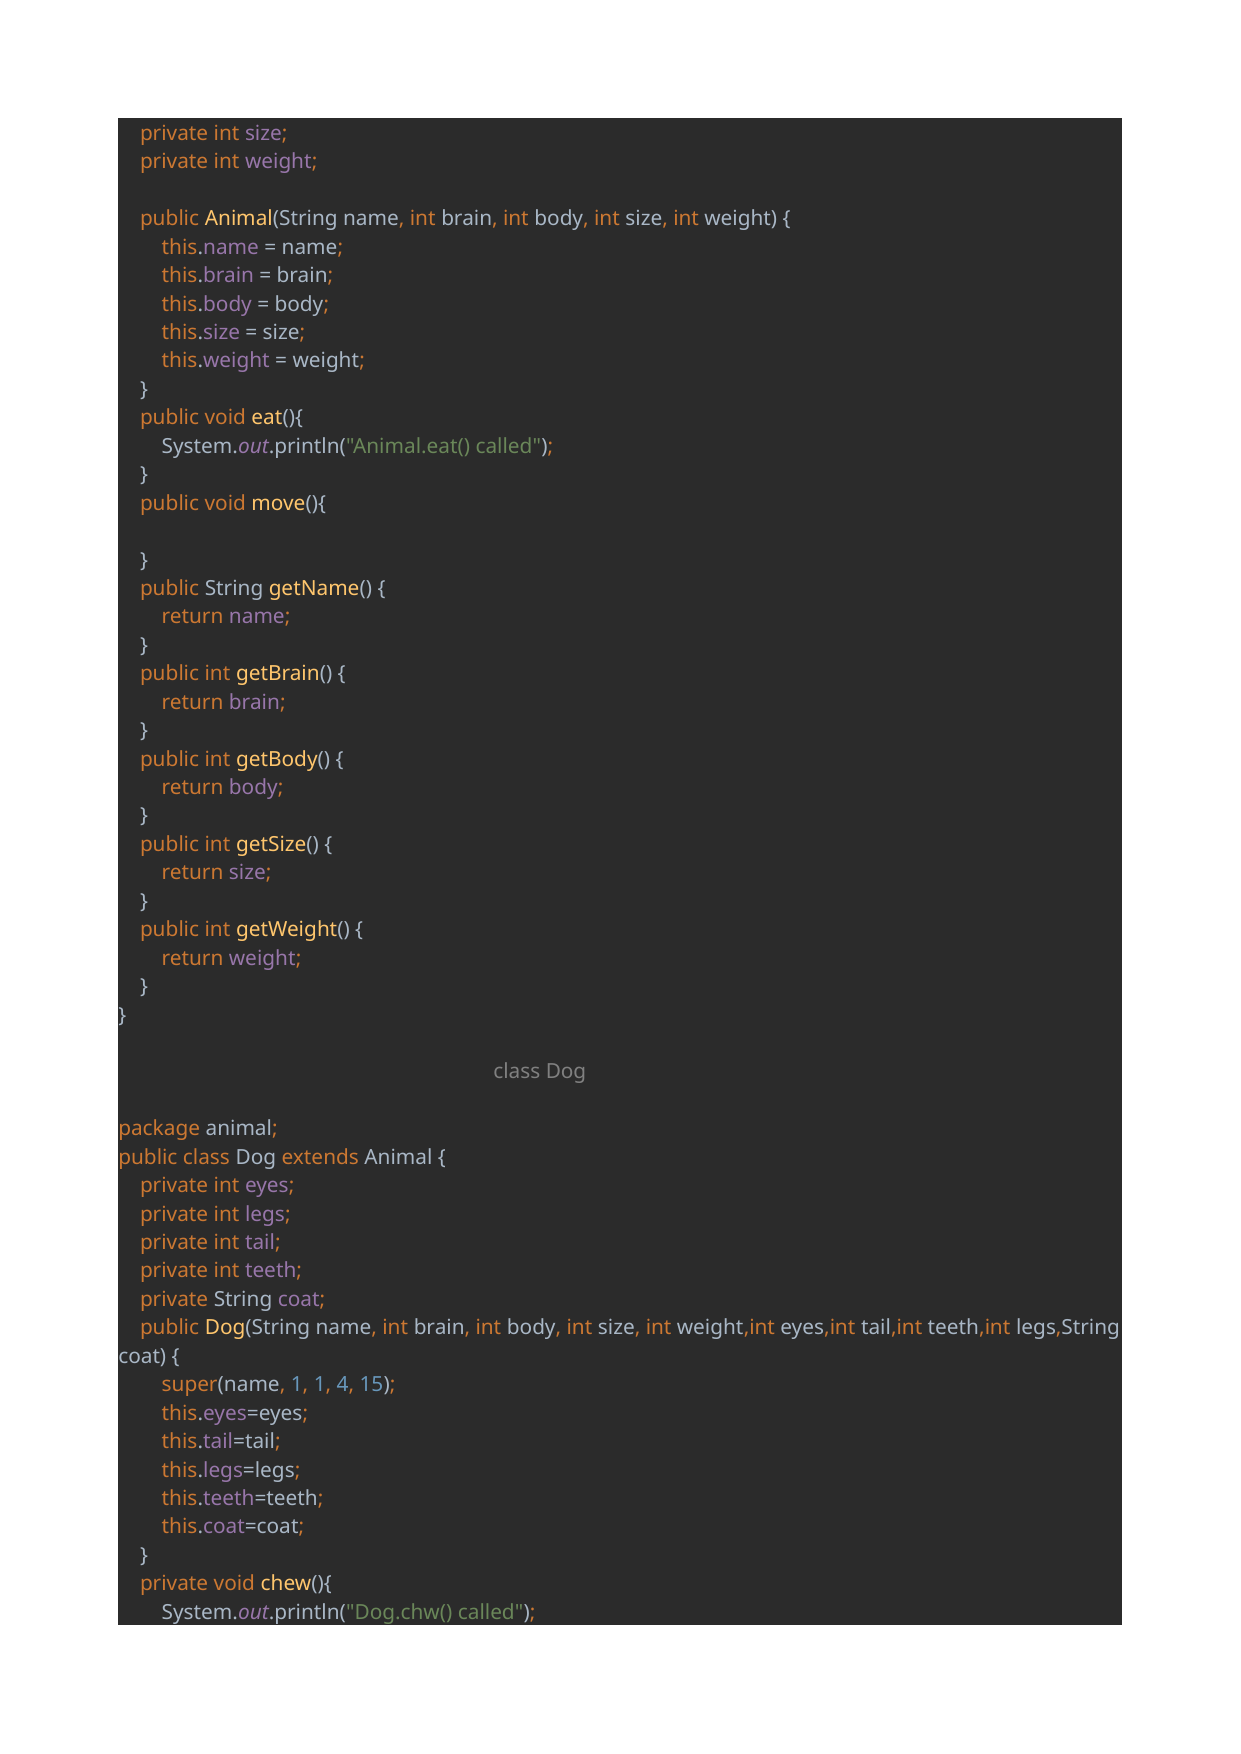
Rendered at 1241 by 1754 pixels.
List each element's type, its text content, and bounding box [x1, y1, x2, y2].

text private int size; private int weight; public Animal(String name, int brain, int body, int size, int weight) { this.name = name; this.brain = brain; this.body = body; this.size = size; this.weight = weight; } public void eat(){ System.out.println("Animal.eat() called"); } public void move(){ } public String getName() { return name; } public int getBrain() { return brain; } public int getBody() { return body; } public int getSize() { return size; } public int getWeight() { return weight; } } [118, 118, 1122, 1057]
text package animal; public class Dog extends Animal { private int eyes; private int legs; private int tail; private int teeth; private String coat; public Dog(String name, int brain, int body, int size, int weight,int eyes,int tail,int teeth,int legs,String coat) { super(name, 1, 1, 4, 15); this.eyes=eyes; this.tail=tail; this.legs=legs; this.teeth=teeth; this.coat=coat; } private void chew(){ System.out.println("Dog.chw() called"); [118, 1113, 1122, 1625]
text class Dog [118, 1057, 1122, 1085]
